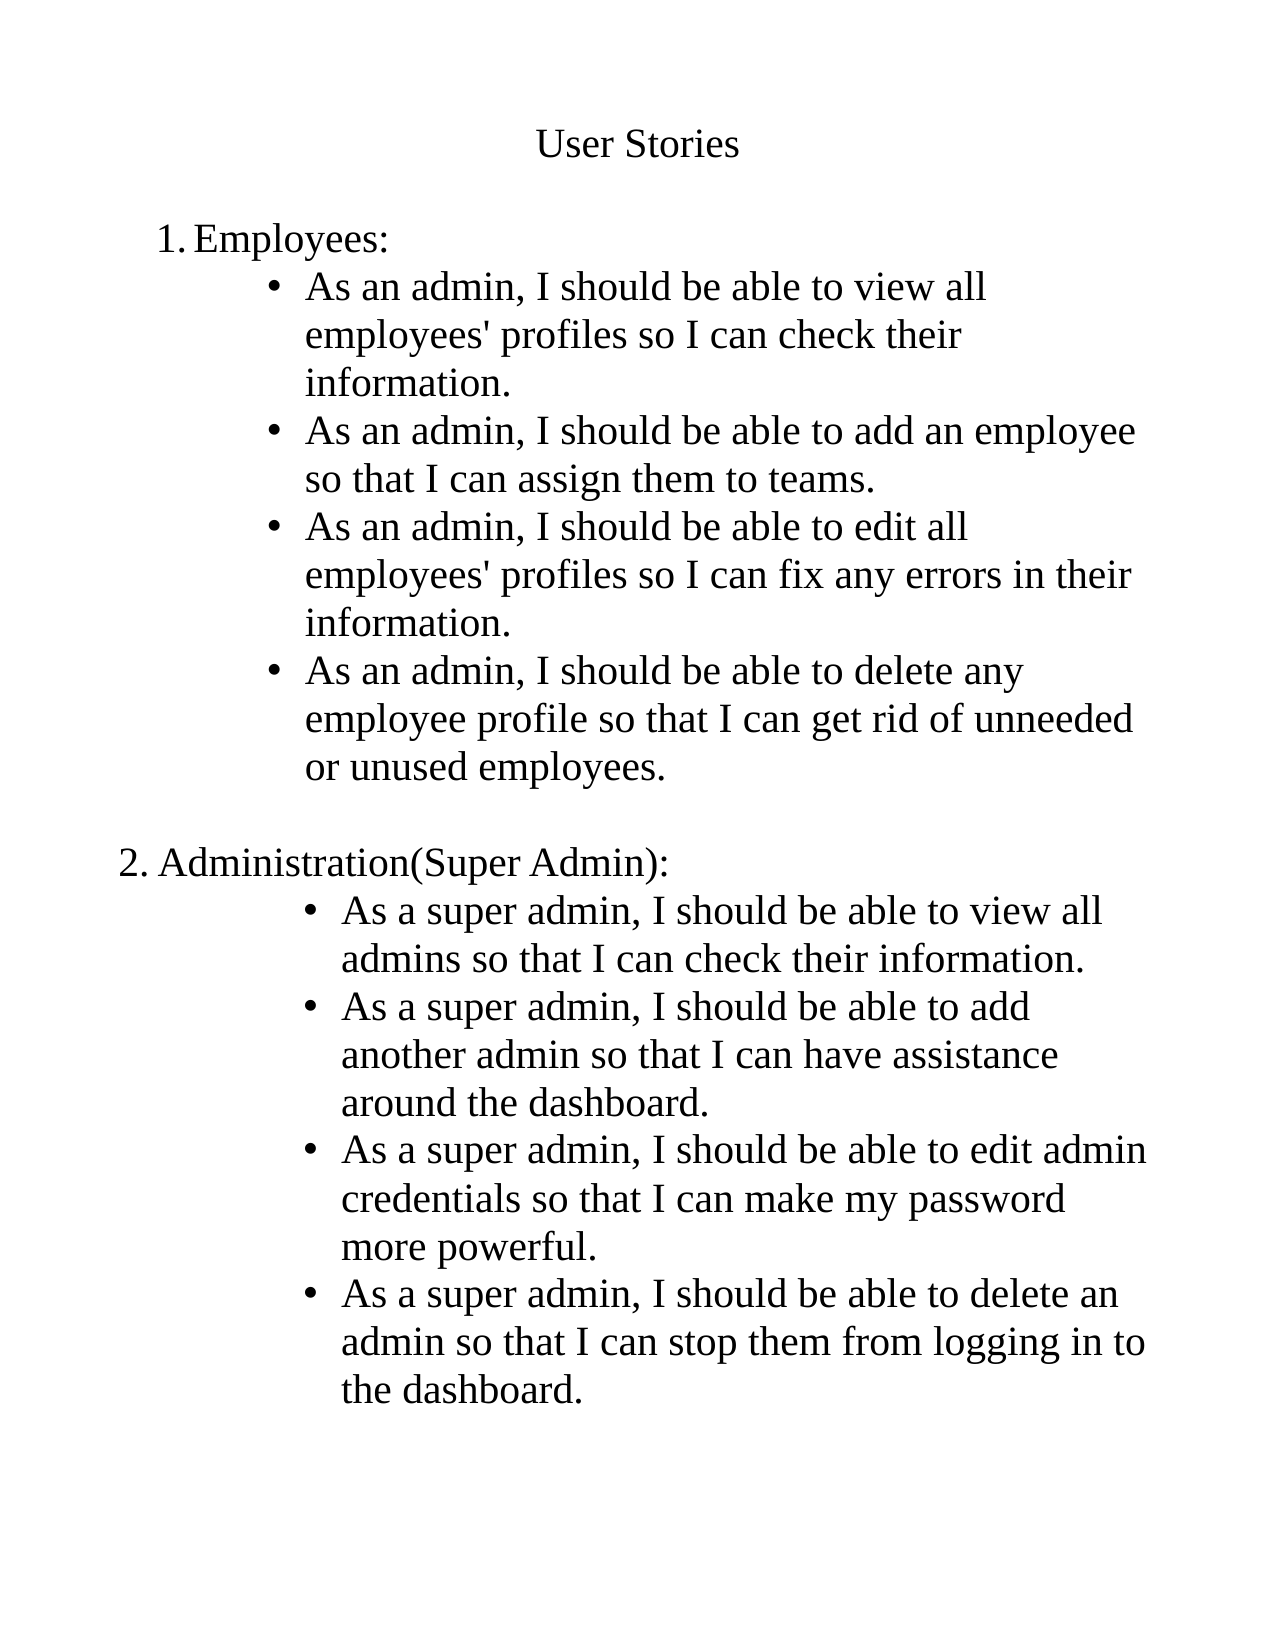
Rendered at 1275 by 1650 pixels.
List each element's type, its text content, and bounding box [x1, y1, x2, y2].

list As a super admin, I should be able to edit admin credentials so that I can make my password more powerful. [303, 1125, 1157, 1269]
text User Stories [118, 118, 1157, 166]
list As an admin, I should be able to delete any employee profile so that I can get rid of unneeded or unused employees. [267, 646, 1157, 789]
list As an admin, I should be able to edit all employees' profiles so I can fix any errors in their information. [267, 502, 1157, 646]
list As an admin, I should be able to view all employees' profiles so I can check their information. [267, 262, 1157, 406]
list As an admin, I should be able to add an employee so that I can assign them to teams. [267, 406, 1157, 502]
list Employees: [156, 214, 1157, 262]
text 2. Administration(Super Admin): [118, 837, 1157, 885]
list As a super admin, I should be able to view all admins so that I can check their information. [303, 885, 1157, 981]
list As a super admin, I should be able to delete an admin so that I can stop them from logging in to the dashboard. [303, 1269, 1157, 1413]
list As a super admin, I should be able to add another admin so that I can have assistance around the dashboard. [303, 981, 1157, 1125]
